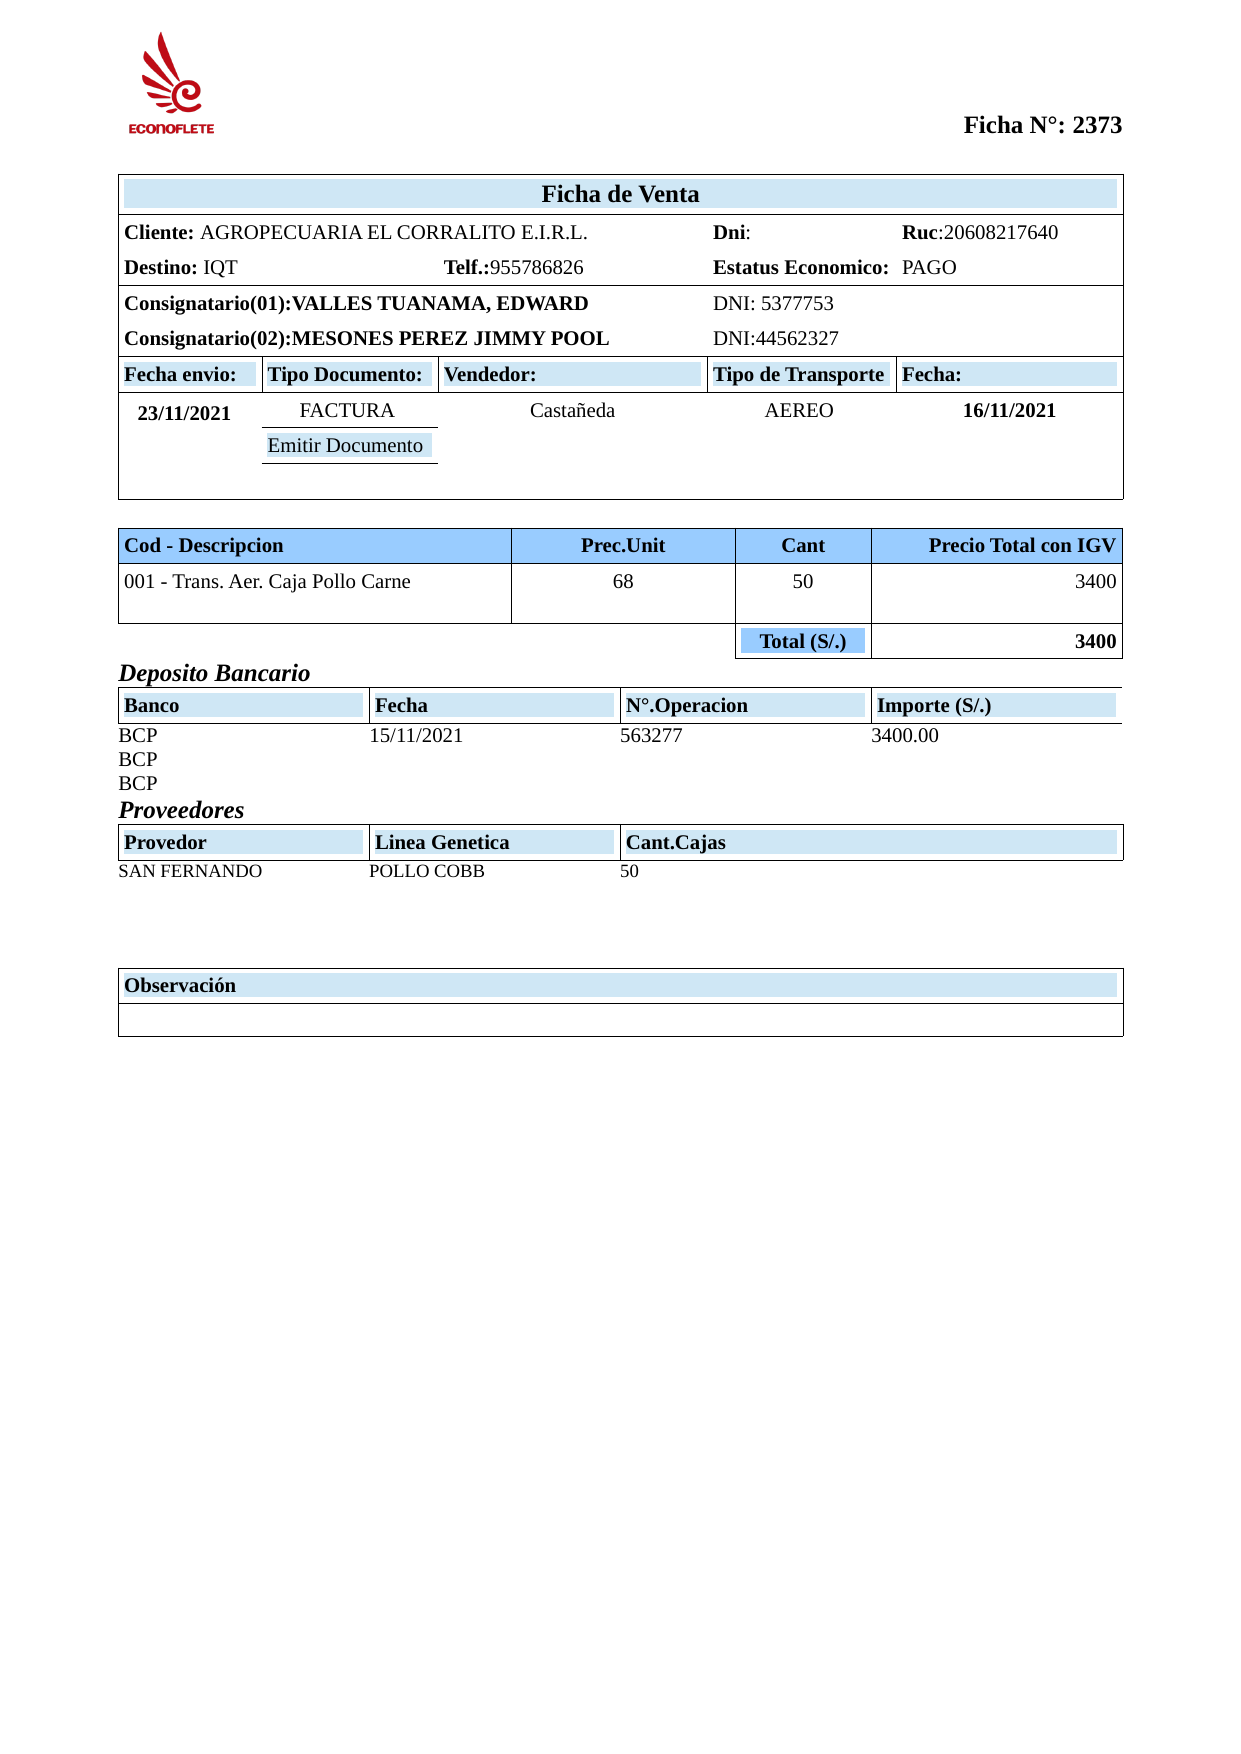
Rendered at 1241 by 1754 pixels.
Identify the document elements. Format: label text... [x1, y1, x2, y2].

table_cell [369, 903, 620, 924]
picture [118, 31, 225, 134]
table_header Ficha de Venta [119, 175, 1123, 214]
table_cell Castañeda [438, 393, 707, 498]
text Proveedores [118, 795, 1122, 824]
table_cell FACTURA [262, 393, 438, 427]
table_cell BCP [118, 724, 369, 747]
table_cell DNI:44562327 [707, 321, 1123, 356]
table_cell Ruc:20608217640 [896, 215, 1123, 249]
table_cell Fecha envio: [119, 357, 262, 392]
table_header Cod - Descripcion [119, 529, 511, 563]
table_cell POLLO COBB [369, 861, 620, 881]
table_cell Fecha: [897, 357, 1123, 392]
table_header Cant [736, 529, 871, 563]
table_cell [118, 924, 369, 946]
table_cell [369, 881, 620, 903]
table_cell [369, 771, 620, 795]
table_cell Telf.:955786826 [438, 249, 707, 285]
table_cell Emitir Documento [262, 428, 438, 463]
table_cell [369, 924, 620, 946]
table_cell 3400 [872, 564, 1122, 623]
table_cell [871, 747, 1122, 771]
table_cell [118, 881, 369, 903]
table_header Linea Genetica [370, 825, 620, 859]
table_cell [119, 1004, 1123, 1036]
table_cell 50 [620, 861, 1123, 881]
table_cell [118, 903, 369, 924]
table_cell [620, 771, 871, 795]
table_header N°.Operacion [621, 688, 871, 723]
table_cell [620, 903, 1123, 924]
table_cell [620, 881, 1123, 903]
table_cell Cliente: AGROPECUARIA EL CORRALITO E.I.R.L. [119, 215, 707, 249]
table_cell [871, 771, 1122, 795]
table_cell [369, 946, 620, 967]
table_cell Dni: [707, 215, 896, 249]
table_cell 15/11/2021 [369, 724, 620, 747]
table_cell 001 - Trans. Aer. Caja Pollo Carne [119, 564, 511, 623]
table_cell [118, 624, 511, 658]
table_header Cant.Cajas [621, 825, 1123, 859]
table_cell BCP [118, 747, 369, 771]
table_cell Tipo Documento: [263, 357, 438, 392]
table_cell Destino: IQT [119, 249, 438, 285]
table_cell DNI: 5377753 [707, 286, 1123, 321]
table_cell BCP [118, 771, 369, 795]
table_cell [369, 747, 620, 771]
table_cell Estatus Economico: [707, 249, 896, 285]
table_cell 16/11/2021 [896, 393, 1123, 498]
table_header Prec.Unit [512, 529, 735, 563]
table_cell 23/11/2021 [119, 393, 262, 498]
table_cell 3400 [872, 624, 1122, 658]
table_cell 50 [736, 564, 871, 623]
table_cell [118, 946, 369, 967]
table_header Provedor [119, 825, 369, 859]
table_cell 3400.00 [871, 724, 1122, 747]
table_header Precio Total con IGV [872, 529, 1122, 563]
table_cell Tipo de Transporte [708, 357, 896, 392]
table_header Importe (S/.) [872, 688, 1122, 723]
table_cell [620, 747, 871, 771]
table_cell [511, 624, 735, 658]
table_cell AEREO [707, 393, 896, 498]
table_header Fecha [370, 688, 620, 723]
table_cell Total (S/.) [736, 624, 871, 658]
table_header Observación [119, 969, 1123, 1003]
table_header Banco [119, 688, 369, 723]
table_cell Consignatario(02):MESONES PEREZ JIMMY POOL [119, 321, 707, 356]
table_cell 68 [512, 564, 735, 623]
table_cell PAGO [896, 249, 1123, 285]
table_cell [620, 924, 1123, 946]
text Deposito Bancario [118, 658, 1122, 687]
table_cell [620, 946, 1123, 967]
table_cell Consignatario(01):VALLES TUANAMA, EDWARD [119, 286, 707, 321]
table_cell [262, 464, 438, 498]
table_cell 563277 [620, 724, 871, 747]
table_cell SAN FERNANDO [118, 861, 369, 881]
table_cell Vendedor: [439, 357, 707, 392]
